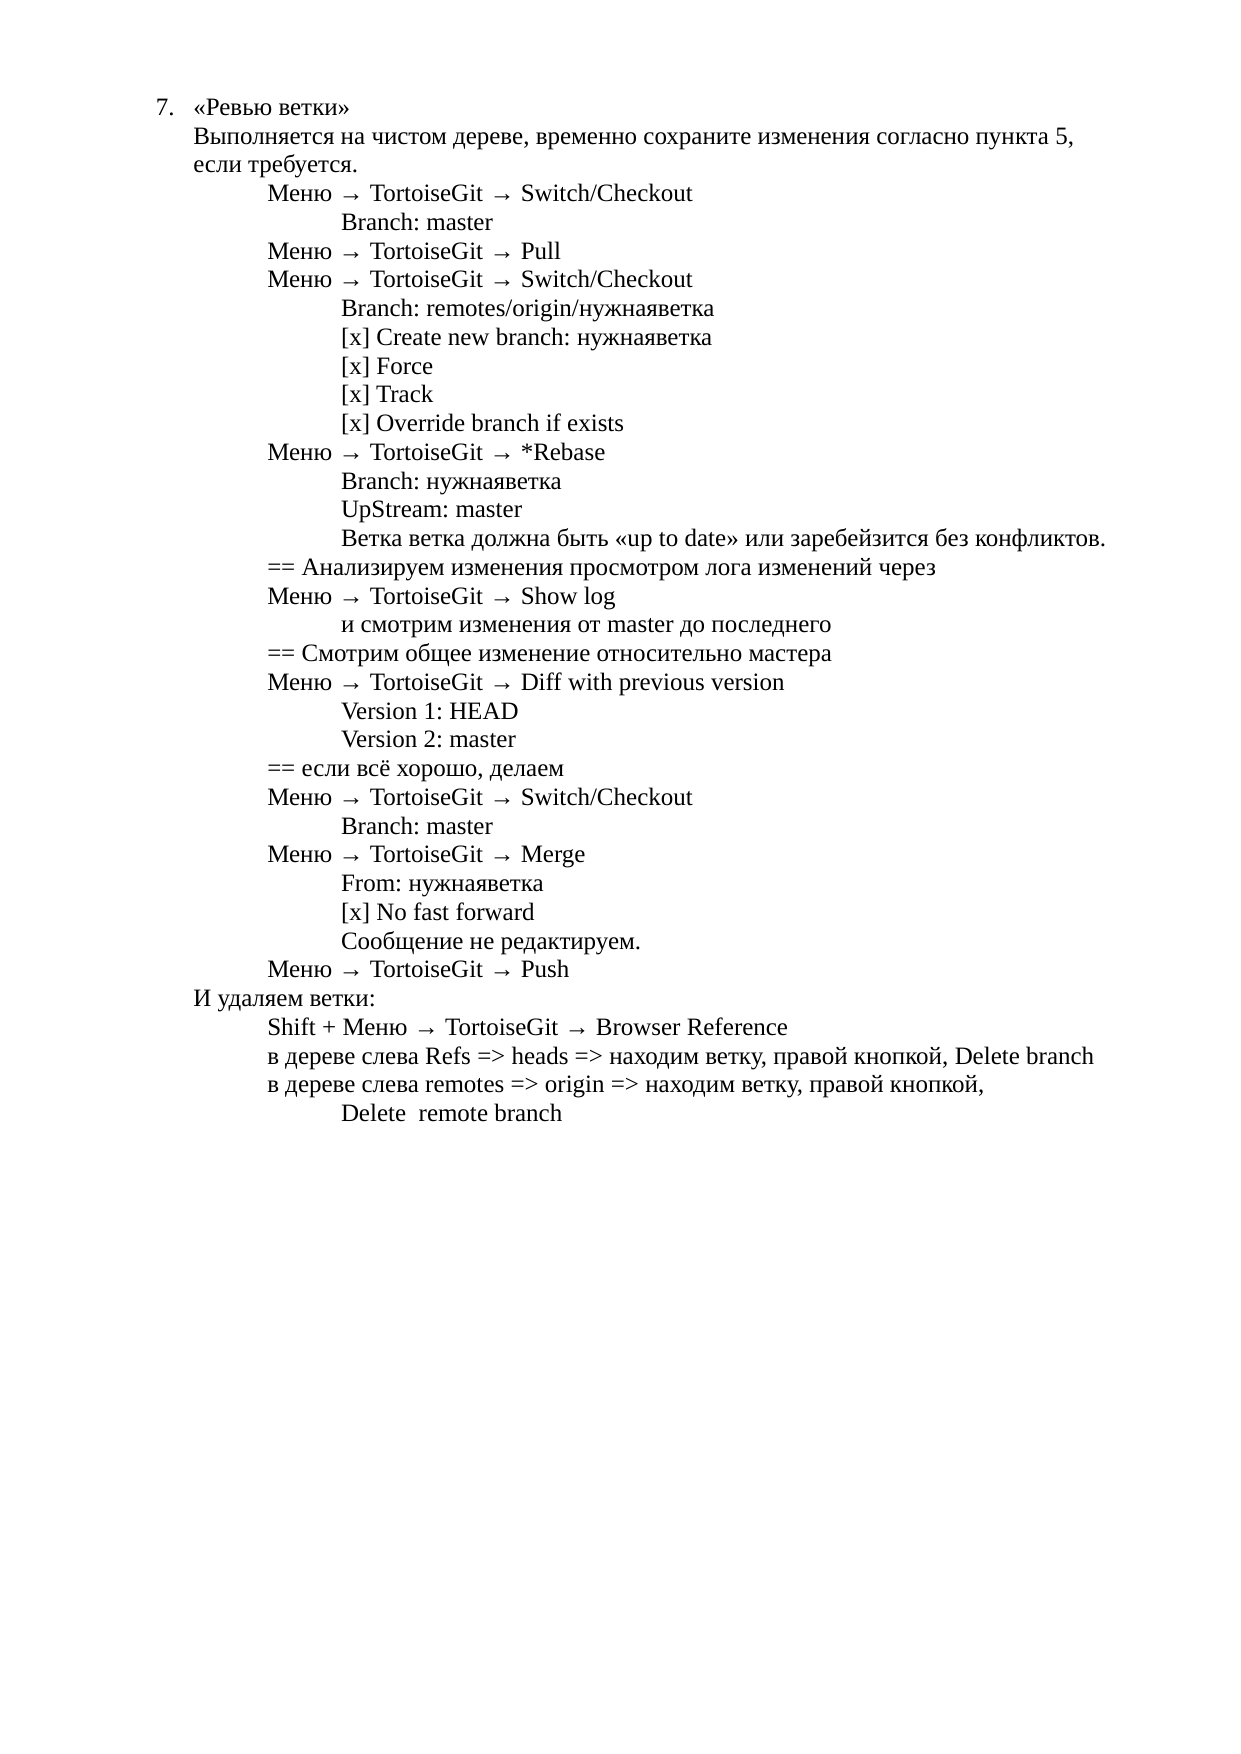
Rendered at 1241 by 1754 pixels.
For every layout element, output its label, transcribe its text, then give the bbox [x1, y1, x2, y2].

list «Ревью ветки» Выполняется на чистом дереве, временно сохраните изменения согласно пункта 5, если требуется. Меню → TortoiseGit → Switch/Checkout Branch: master Меню → TortoiseGit → Pull Меню → TortoiseGit → Switch/Checkout Branch: remotes/origin/нужнаяветка [x] Create new branch: нужнаяветка [x] Force [x] Track [x] Override branch if exists Меню → TortoiseGit → *Rebase Branch: нужнаяветка UpStream: master Ветка ветка должна быть «up to date» или заребейзится без конфликтов. == Анализируем изменения просмотром лога изменений через Меню → TortoiseGit → Show log и смотрим изменения от master до последнего == Смотрим общее изменение относительно мастера Меню → TortoiseGit → Diff with previous version Version 1: HEAD Version 2: master == если всё хорошо, делаем Меню → TortoiseGit → Switch/Checkout Branch: master Меню → TortoiseGit → Merge From: нужнаяветка [x] No fast forward Сообщение не редактируем. Меню → TortoiseGit → Push И удаляем ветки: Shift + Меню → TortoiseGit → Browser Reference в дереве слева Refs => heads => находим ветку, правой кнопкой, Delete branch в дереве слева remotes => origin => находим ветку, правой кнопкой, Delete remote branch [156, 92, 1122, 1156]
